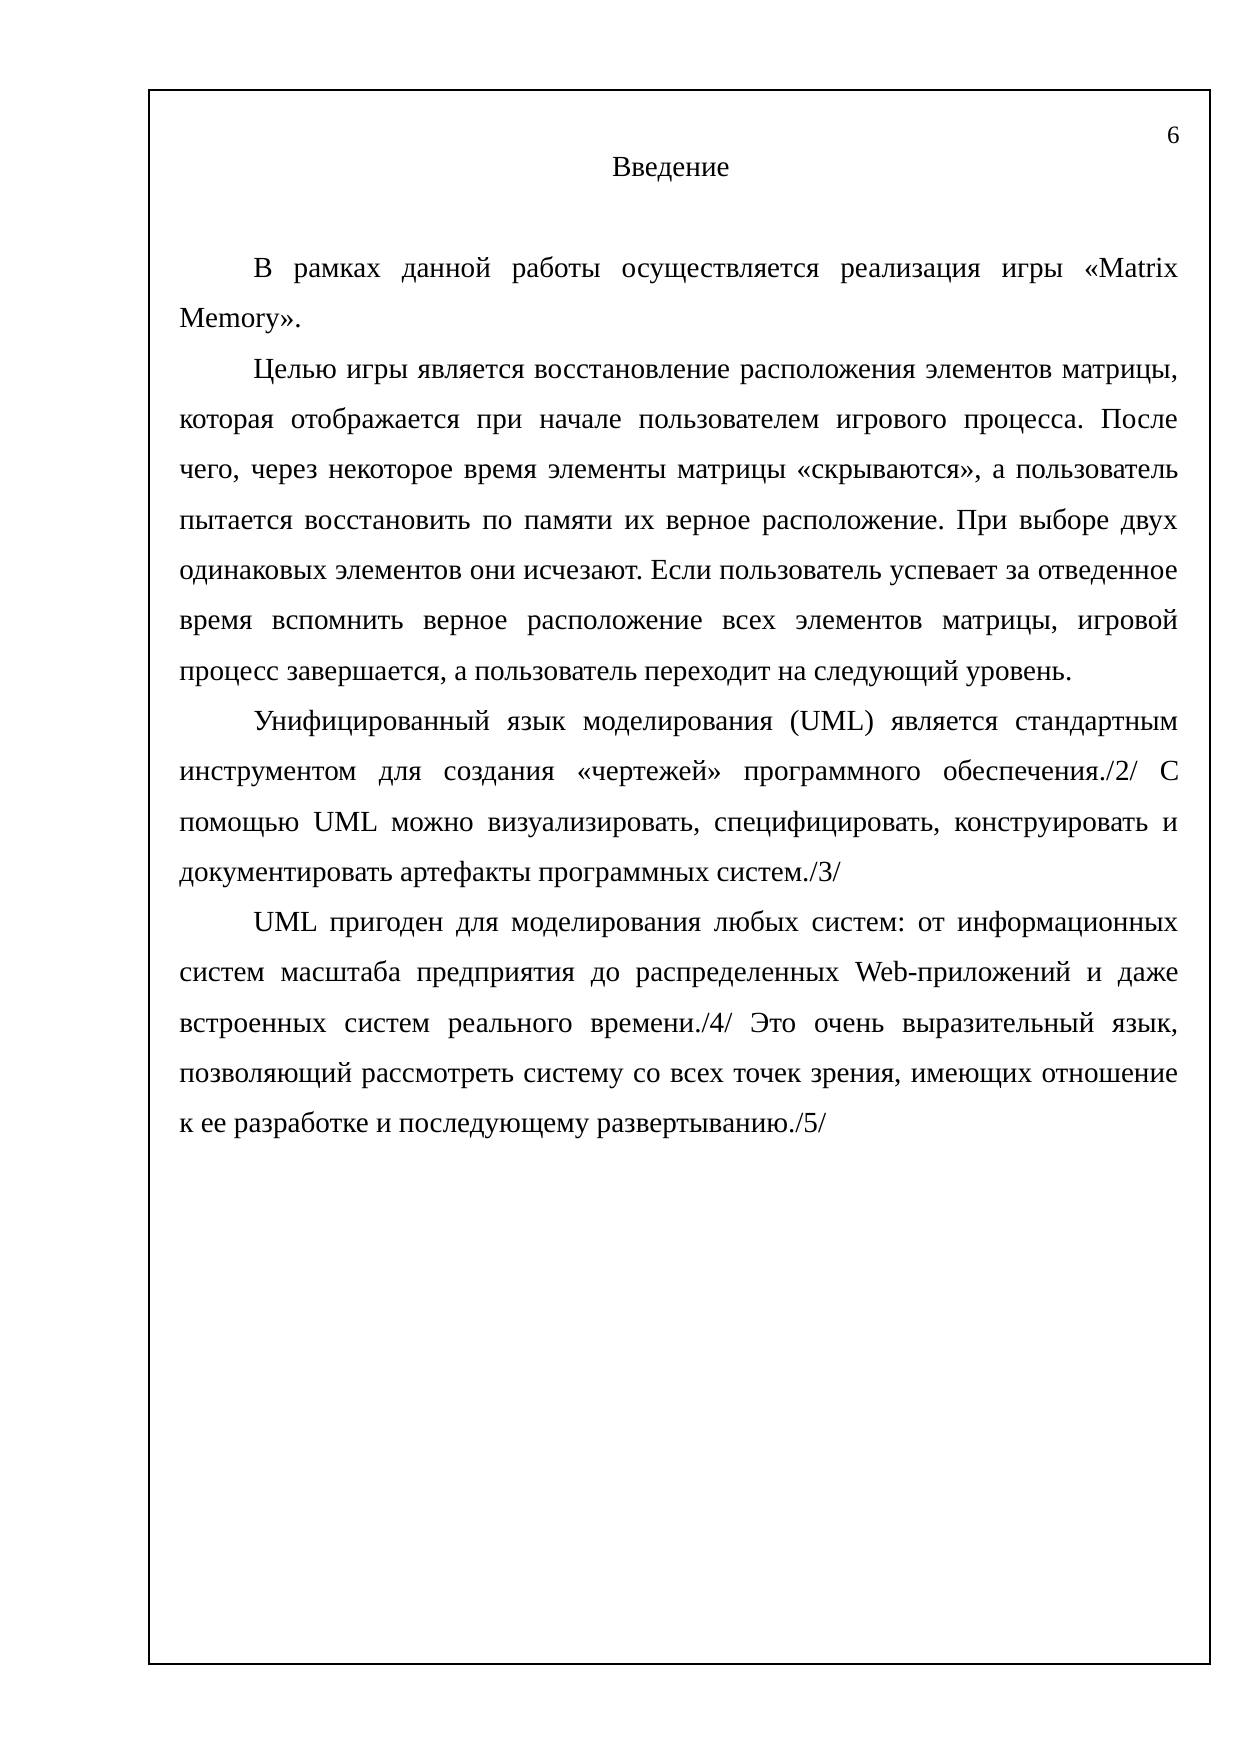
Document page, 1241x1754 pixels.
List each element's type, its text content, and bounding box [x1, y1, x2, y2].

text Введение [242, 149, 1099, 183]
text UML пригоден для моделирования любых систем: от информационных систем масштаба предприятия до распределенных Web-приложений и даже встроенных систем реального времени./4/ Это очень выразительный язык, позволяющий рассмотреть систему со всех точек зрения, имеющих отношение к ее разработке и последующему развертыванию./5/ [179, 904, 1179, 1139]
text Унифицированный язык моделирования (UML) является стандартным инструментом для создания «чертежей» программного обеспечения./2/ С помощью UML можно визуализировать, специфицировать, конструировать и документировать артефакты программных систем./3/ [179, 703, 1179, 887]
text В рамках данной работы осуществляется реализация игры «Matrix Memory». [179, 250, 1179, 334]
text Целью игры является восстановление расположения элементов матрицы, которая отображается при начале пользователем игрового процесса. После чего, через некоторое время элементы матрицы «скрываются», а пользователь пытается восстановить по памяти их верное расположение. При выборе двух одинаковых элементов они исчезают. Если пользователь успевает за отведенное время вспомнить верное расположение всех элементов матрицы, игровой процесс завершается, а пользователь переходит на следующий уровень. [179, 351, 1179, 686]
